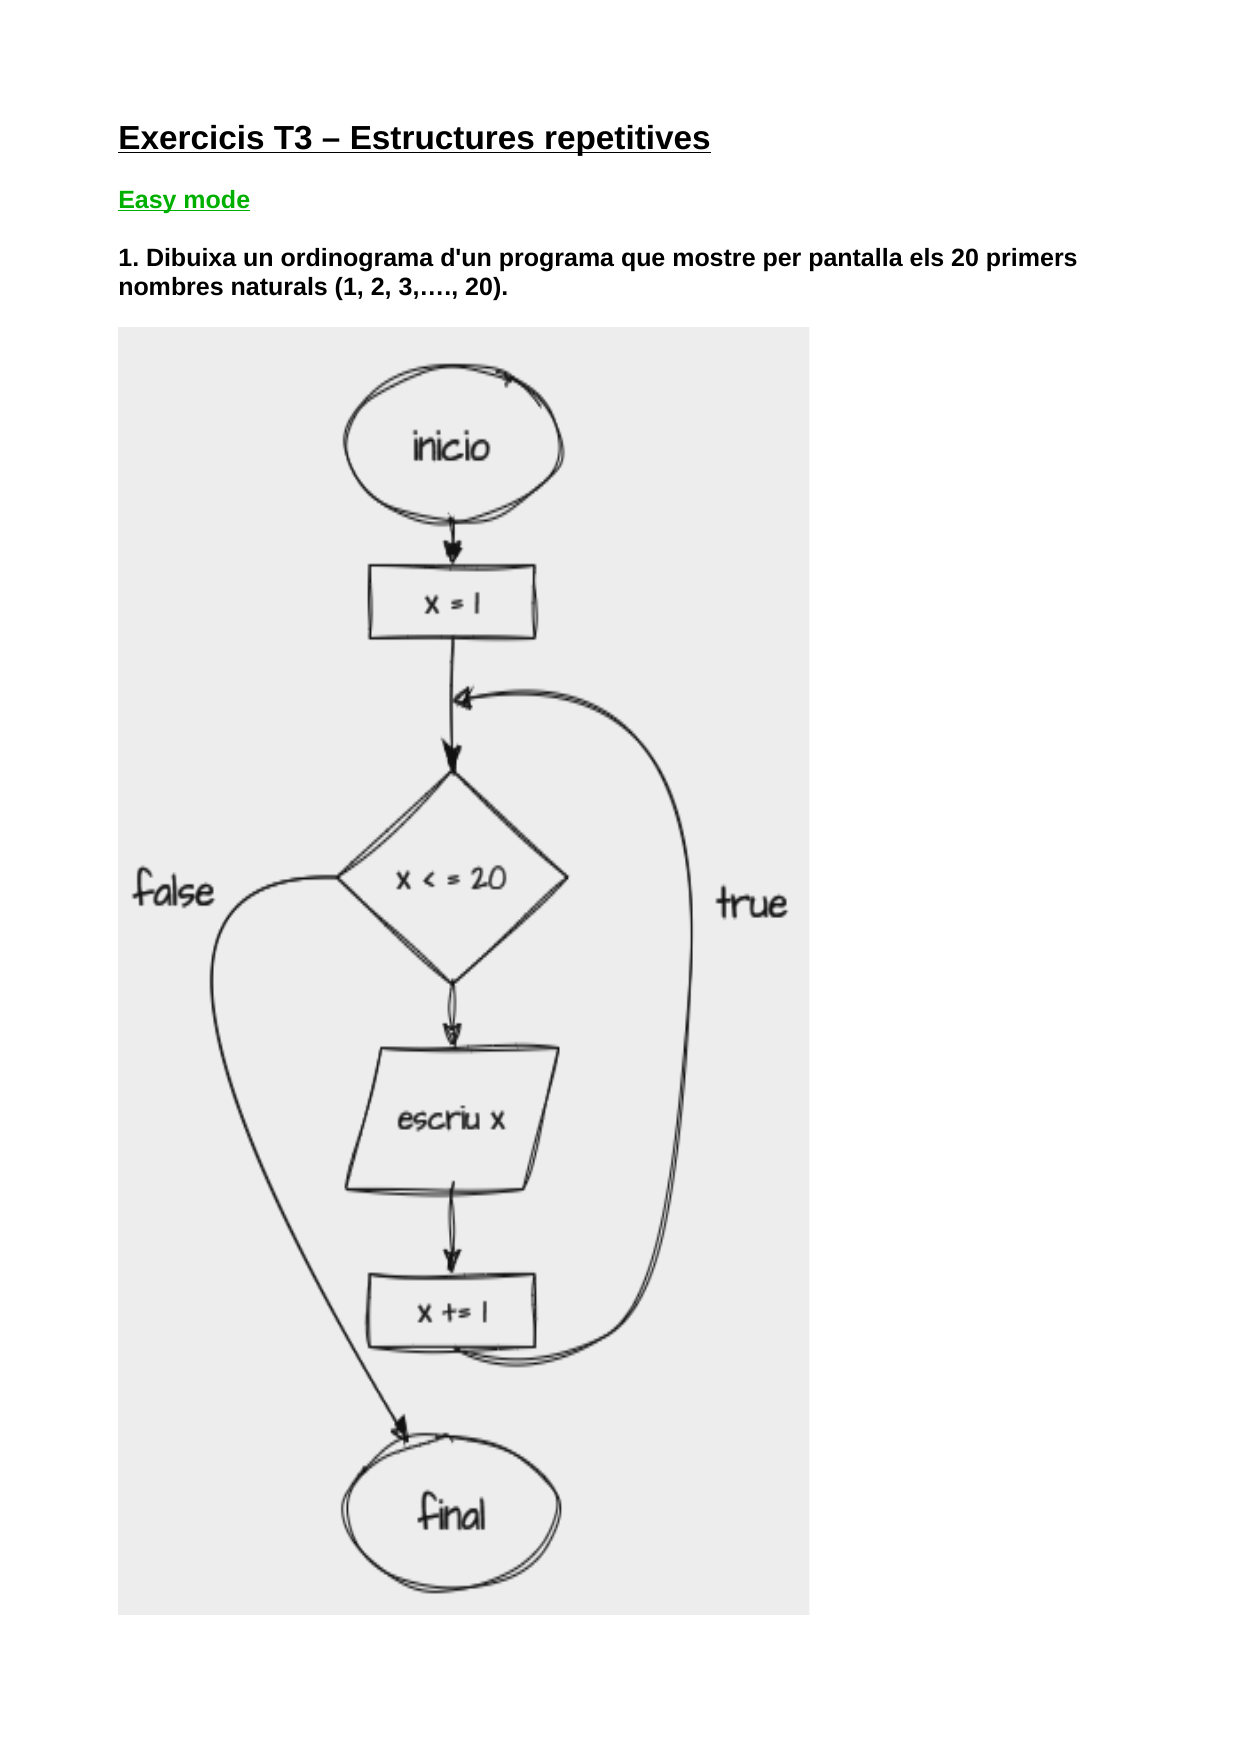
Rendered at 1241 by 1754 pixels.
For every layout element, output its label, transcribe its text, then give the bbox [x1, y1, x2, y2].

picture [118, 327, 810, 1615]
text Easy mode [118, 185, 1122, 214]
text 1. Dibuixa un ordinograma d'un programa que mostre per pantalla els 20 primers nombres naturals (1, 2, 3,…., 20). [118, 243, 1122, 300]
text Exercicis T3 – Estructures repetitives [118, 118, 1122, 157]
